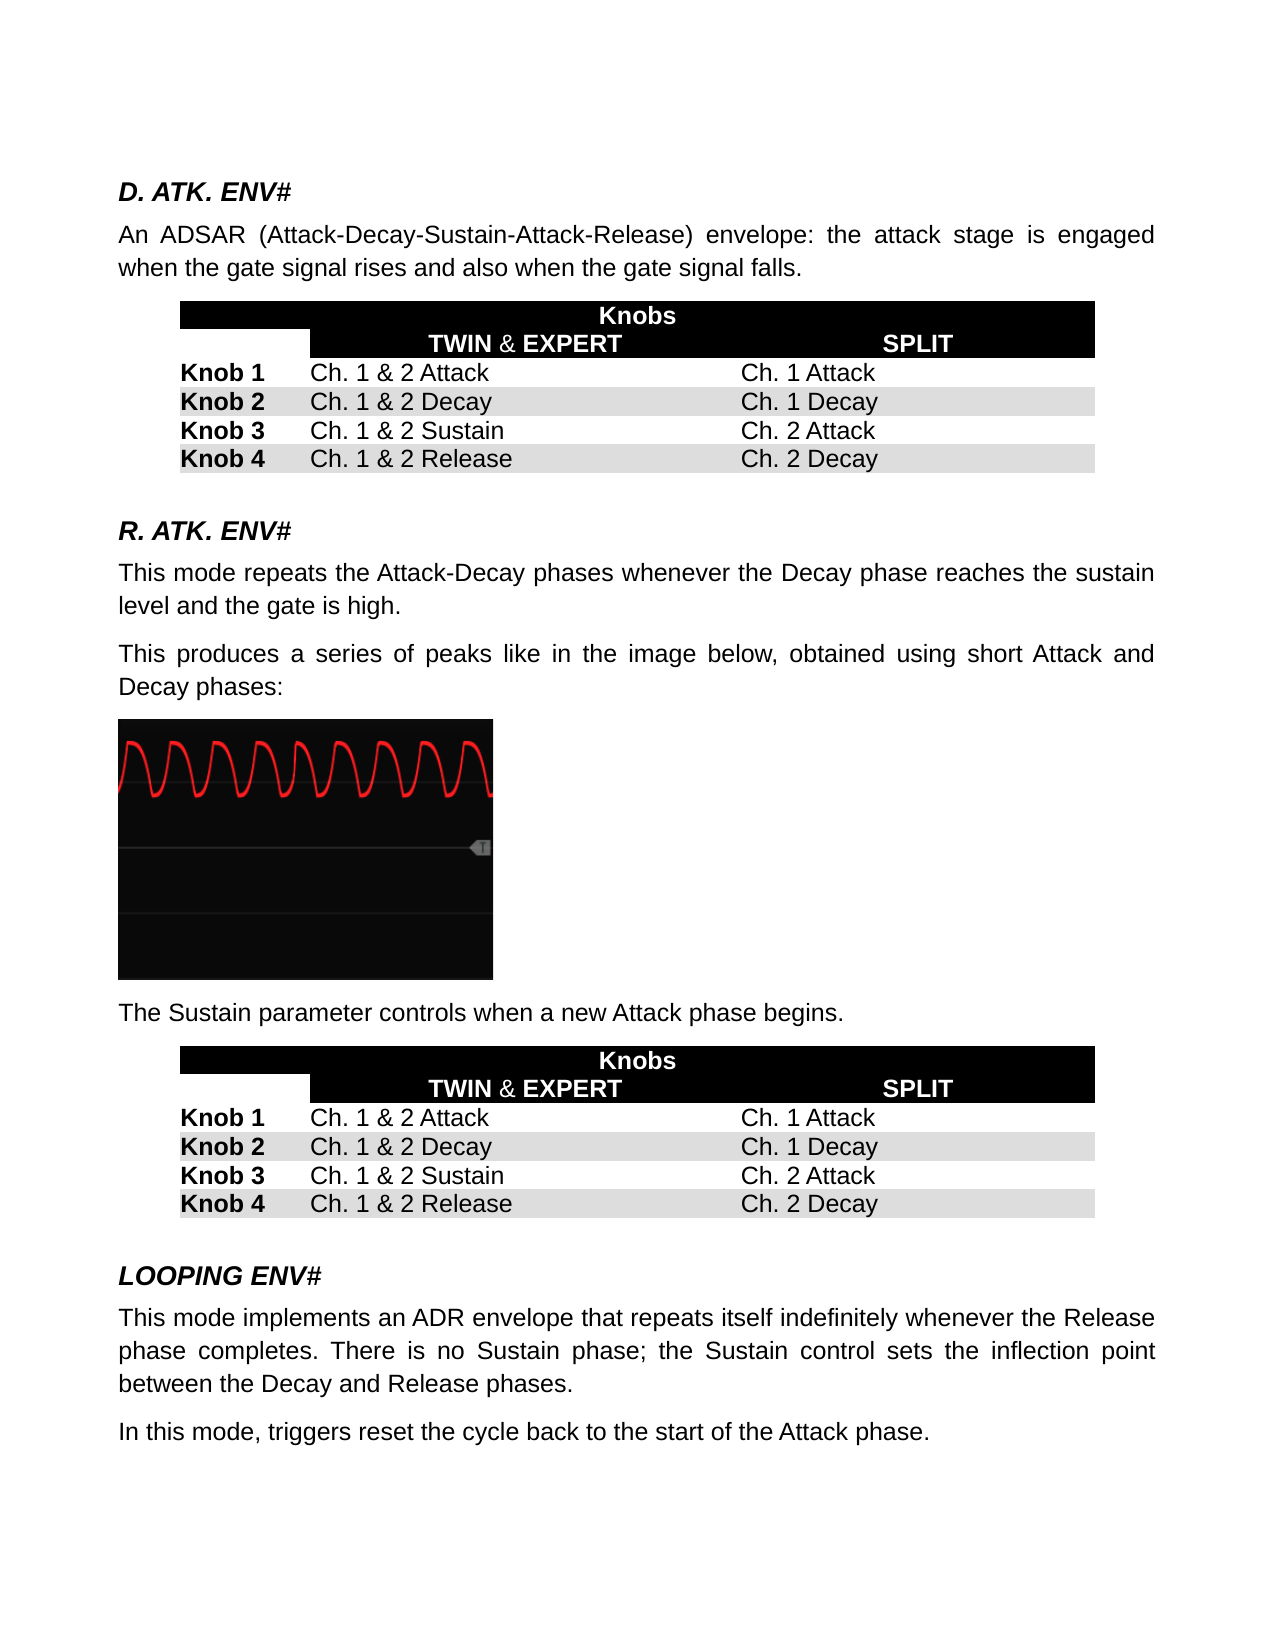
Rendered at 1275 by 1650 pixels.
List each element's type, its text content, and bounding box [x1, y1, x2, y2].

text This mode repeats the Attack-Decay phases whenever the Decay phase reaches the sustain level and the gate is high. [118, 558, 1157, 620]
table_cell Ch. 1 & 2 Sustain [310, 1161, 741, 1189]
table_cell Ch. 1 & 2 Sustain [310, 416, 741, 444]
subtitle R. ATK. ENV# [118, 514, 1157, 546]
table_cell Ch. 1 Attack [741, 358, 1095, 387]
table_cell Knob 3 [180, 416, 310, 444]
text The Sustain parameter controls when a new Attack phase begins. [118, 998, 1157, 1027]
table_cell Knob 1 [180, 1103, 310, 1132]
subtitle D. ATK. ENV# [118, 176, 1157, 208]
table_cell Knob 1 [180, 358, 310, 387]
text This produces a series of peaks like in the image below, obtained using short Attack and Decay phases: [118, 639, 1157, 701]
table_cell Ch. 2 Attack [741, 1161, 1095, 1189]
text In this mode, triggers reset the cycle back to the start of the Attack phase. [118, 1417, 1157, 1446]
text An ADSAR (Attack-Decay-Sustain-Attack-Release) envelope: the attack stage is engaged when the gate signal rises and also when the gate signal falls. [118, 220, 1157, 282]
subtitle LOOPING ENV# [118, 1259, 1157, 1291]
text This mode implements an ADR envelope that repeats itself indefinitely whenever the Release phase completes. There is no Sustain phase; the Sustain control sets the inflection point between the Decay and Release phases. [118, 1303, 1157, 1398]
table_cell Knob 3 [180, 1161, 310, 1189]
table_cell Ch. 1 & 2 Attack [310, 1103, 741, 1132]
table_cell Ch. 1 & 2 Attack [310, 358, 741, 387]
picture [118, 719, 494, 980]
table_cell Ch. 2 Attack [741, 416, 1095, 444]
table_cell Ch. 1 Attack [741, 1103, 1095, 1132]
